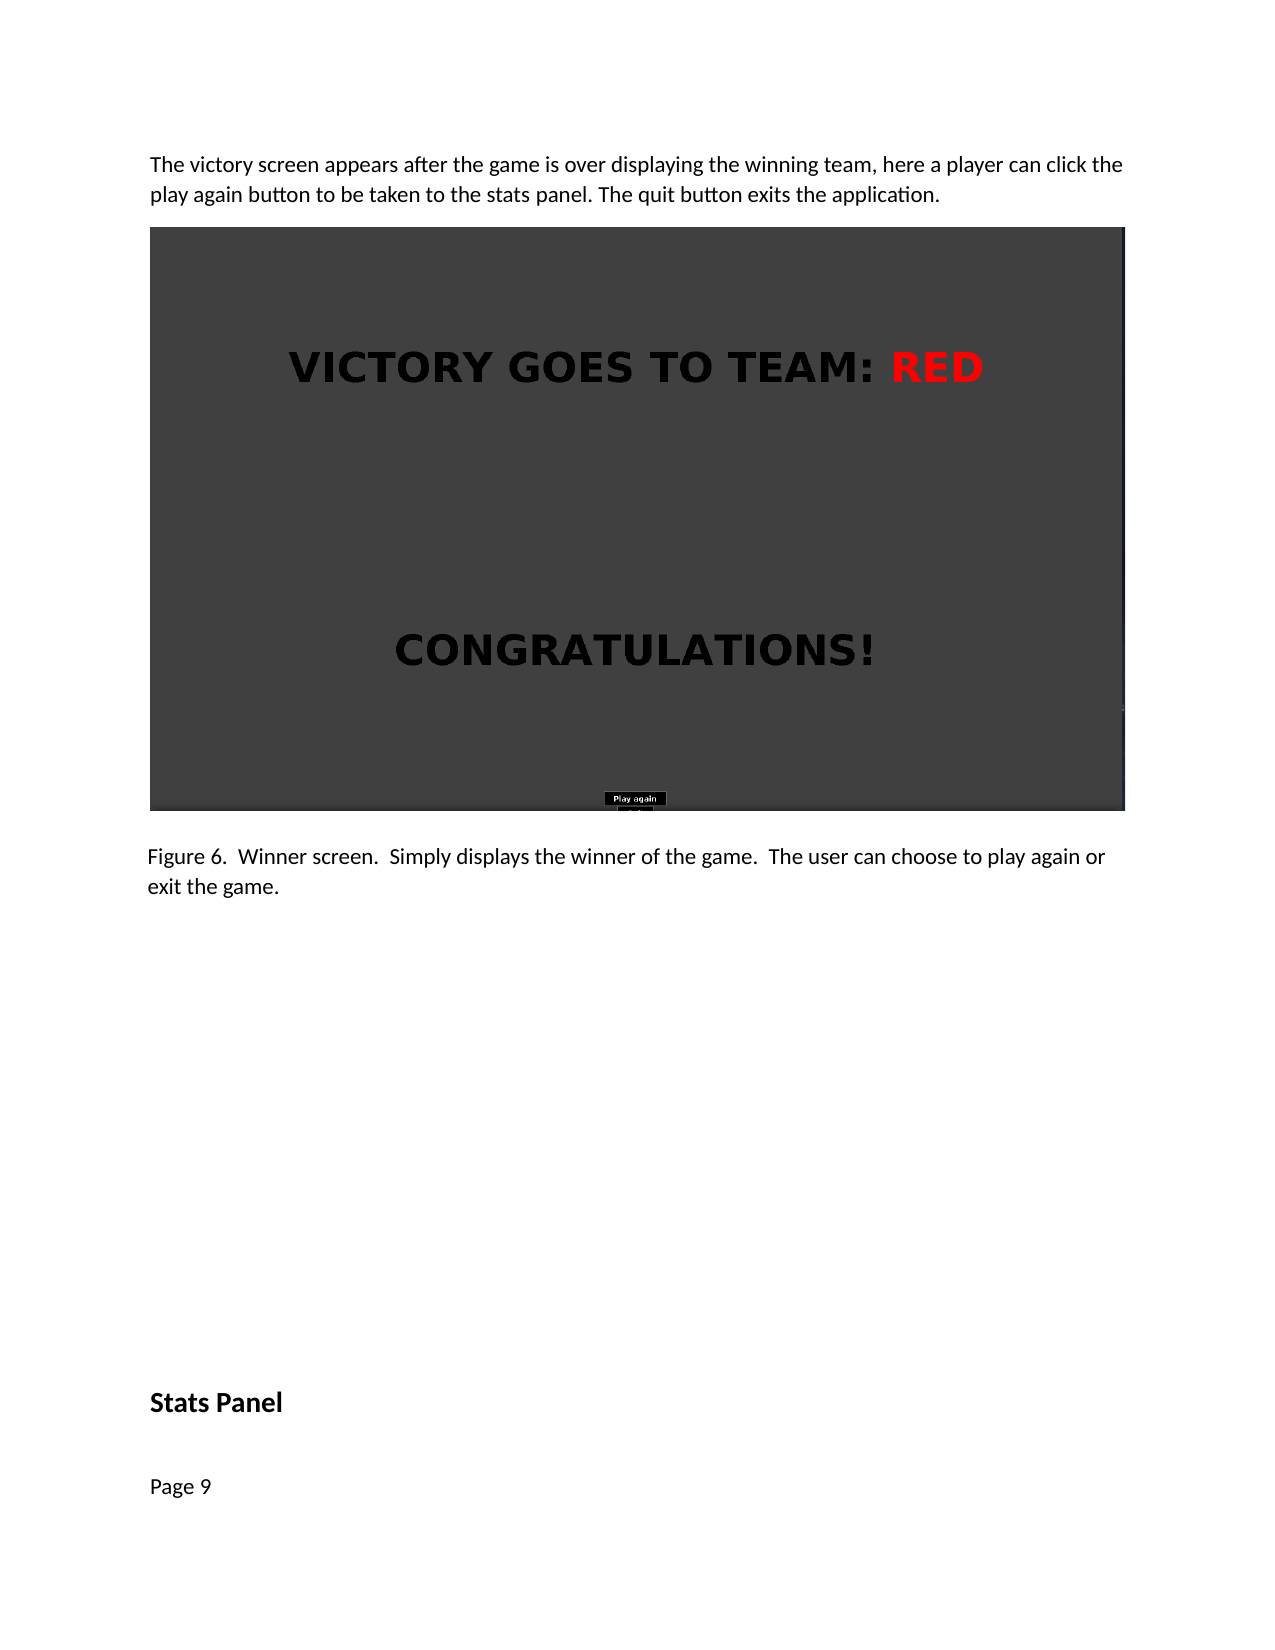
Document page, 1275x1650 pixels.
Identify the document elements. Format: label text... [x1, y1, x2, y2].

text Stats Panel [150, 1384, 1125, 1419]
picture [150, 227, 1125, 811]
text The victory screen appears after the game is over displaying the winning team, here a player can click the play again button to be taken to the stats panel. The quit button exits the application. [150, 150, 1125, 208]
